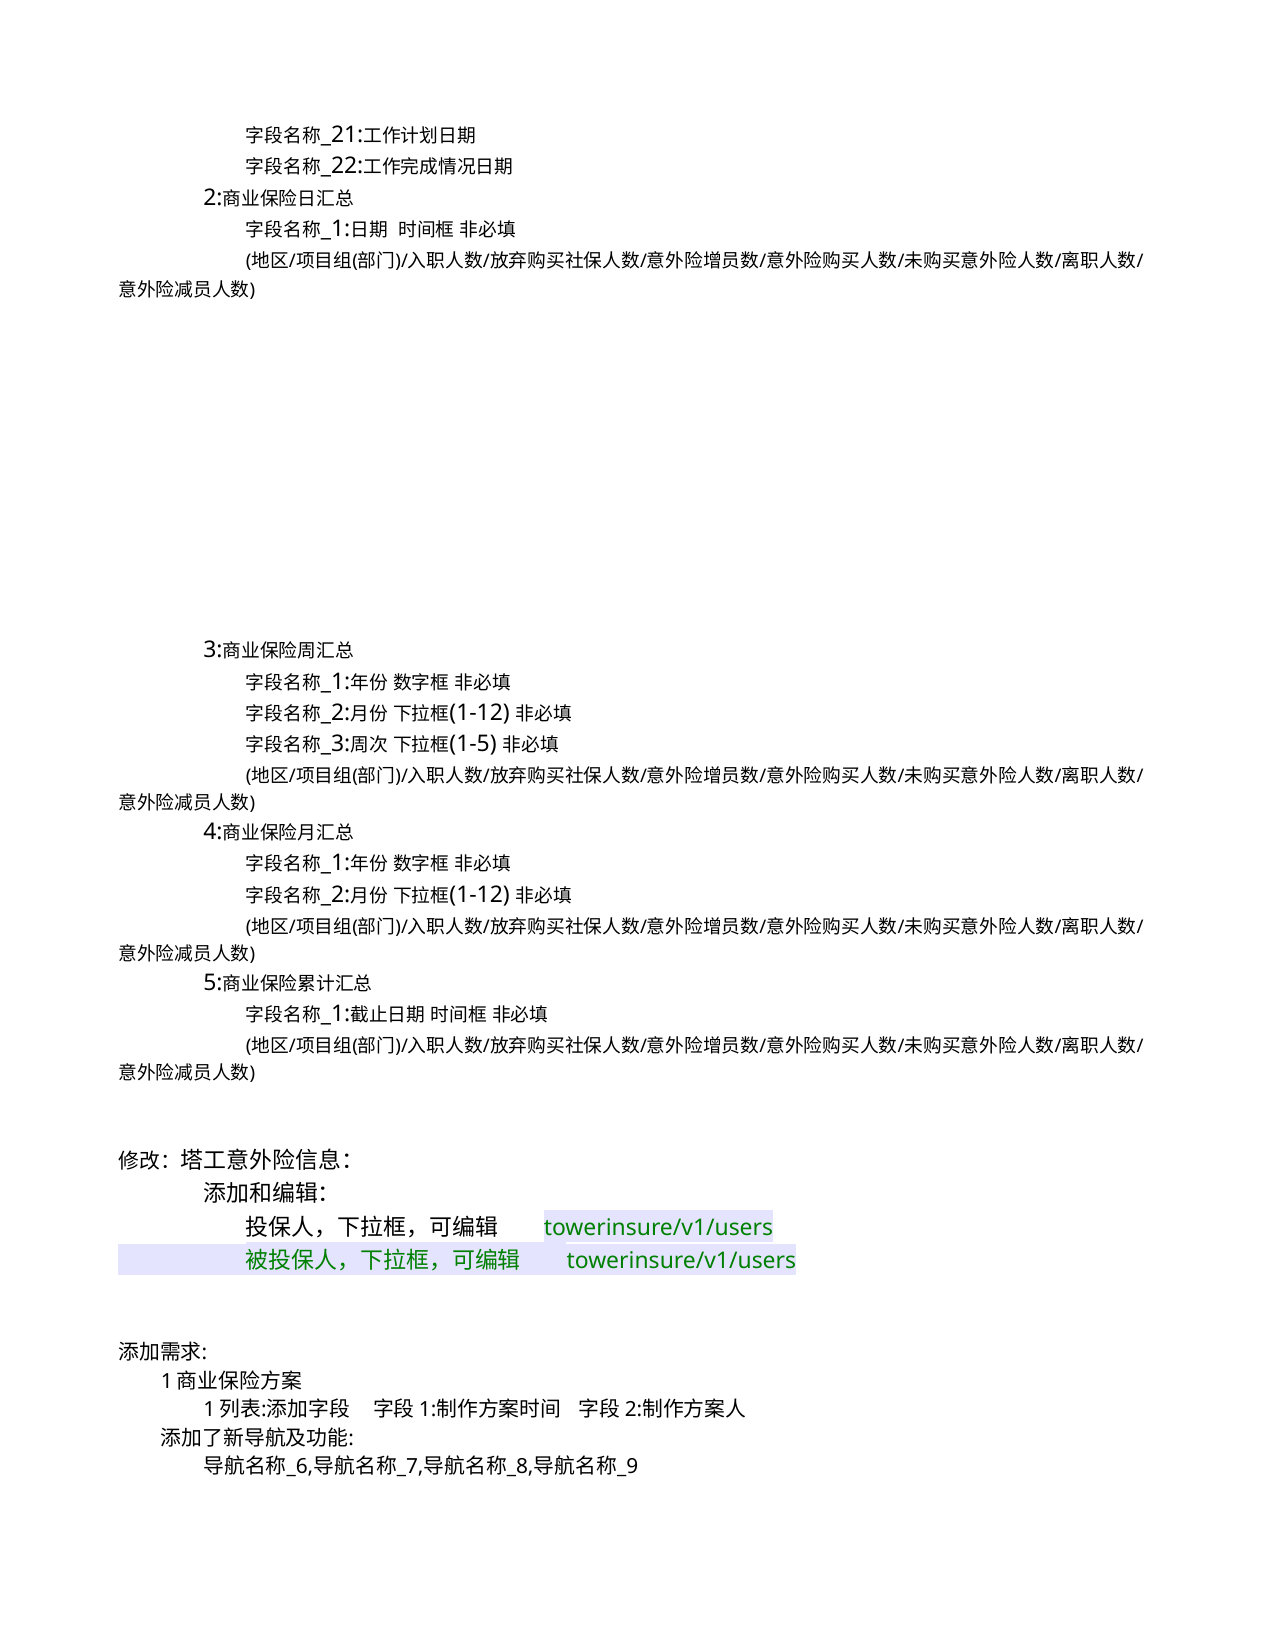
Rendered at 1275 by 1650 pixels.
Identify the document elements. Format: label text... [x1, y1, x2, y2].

text 3:商业保险周汇总 [118, 633, 1157, 664]
text 字段名称_2:月份 下拉框(1-12) 非必填 [118, 878, 1157, 909]
text 2:商业保险日汇总 [118, 181, 1157, 212]
text 字段名称_1:年份 数字框 非必填 [118, 664, 1157, 696]
text 添加了新导航及功能: [118, 1423, 1157, 1451]
text 导航名称_6,导航名称_7,导航名称_8,导航名称_9 [118, 1451, 1157, 1480]
text 字段名称_1:截止日期 时间框 非必填 [118, 997, 1157, 1028]
text 被投保人，下拉框，可编辑 towerinsure/v1/users [118, 1242, 1157, 1275]
text 投保人，下拉框，可编辑 towerinsure/v1/users [118, 1208, 1157, 1242]
text 4:商业保险月汇总 [118, 815, 1157, 846]
text 字段名称_3:周次 下拉框(1-5) 非必填 [118, 727, 1157, 758]
text 添加和编辑： [118, 1175, 1157, 1208]
text 添加需求: [118, 1337, 1157, 1366]
text 字段名称_2:月份 下拉框(1-12) 非必填 [118, 696, 1157, 727]
text (地区/项目组(部门)/入职人数/放弃购买社保人数/意外险增员数/意外险购买人数/未购买意外险人数/离职人数/意外险减员人数) [118, 758, 1157, 815]
text 字段名称_1:日期 时间框 非必填 [118, 212, 1157, 243]
text 字段名称_1:年份 数字框 非必填 [118, 846, 1157, 878]
text 修改：塔工意外险信息： [118, 1142, 1157, 1175]
text 1列表:添加字段 字段1:制作方案时间 字段2:制作方案人 [118, 1394, 1157, 1423]
text 字段名称_21:工作计划日期 [118, 118, 1157, 149]
text 1商业保险方案 [118, 1366, 1157, 1394]
text (地区/项目组(部门)/入职人数/放弃购买社保人数/意外险增员数/意外险购买人数/未购买意外险人数/离职人数/意外险减员人数) [118, 1028, 1157, 1085]
text (地区/项目组(部门)/入职人数/放弃购买社保人数/意外险增员数/意外险购买人数/未购买意外险人数/离职人数/意外险减员人数) [118, 243, 1157, 302]
text (地区/项目组(部门)/入职人数/放弃购买社保人数/意外险增员数/意外险购买人数/未购买意外险人数/离职人数/意外险减员人数) [118, 909, 1157, 966]
text 5:商业保险累计汇总 [118, 966, 1157, 997]
text 字段名称_22:工作完成情况日期 [118, 149, 1157, 181]
